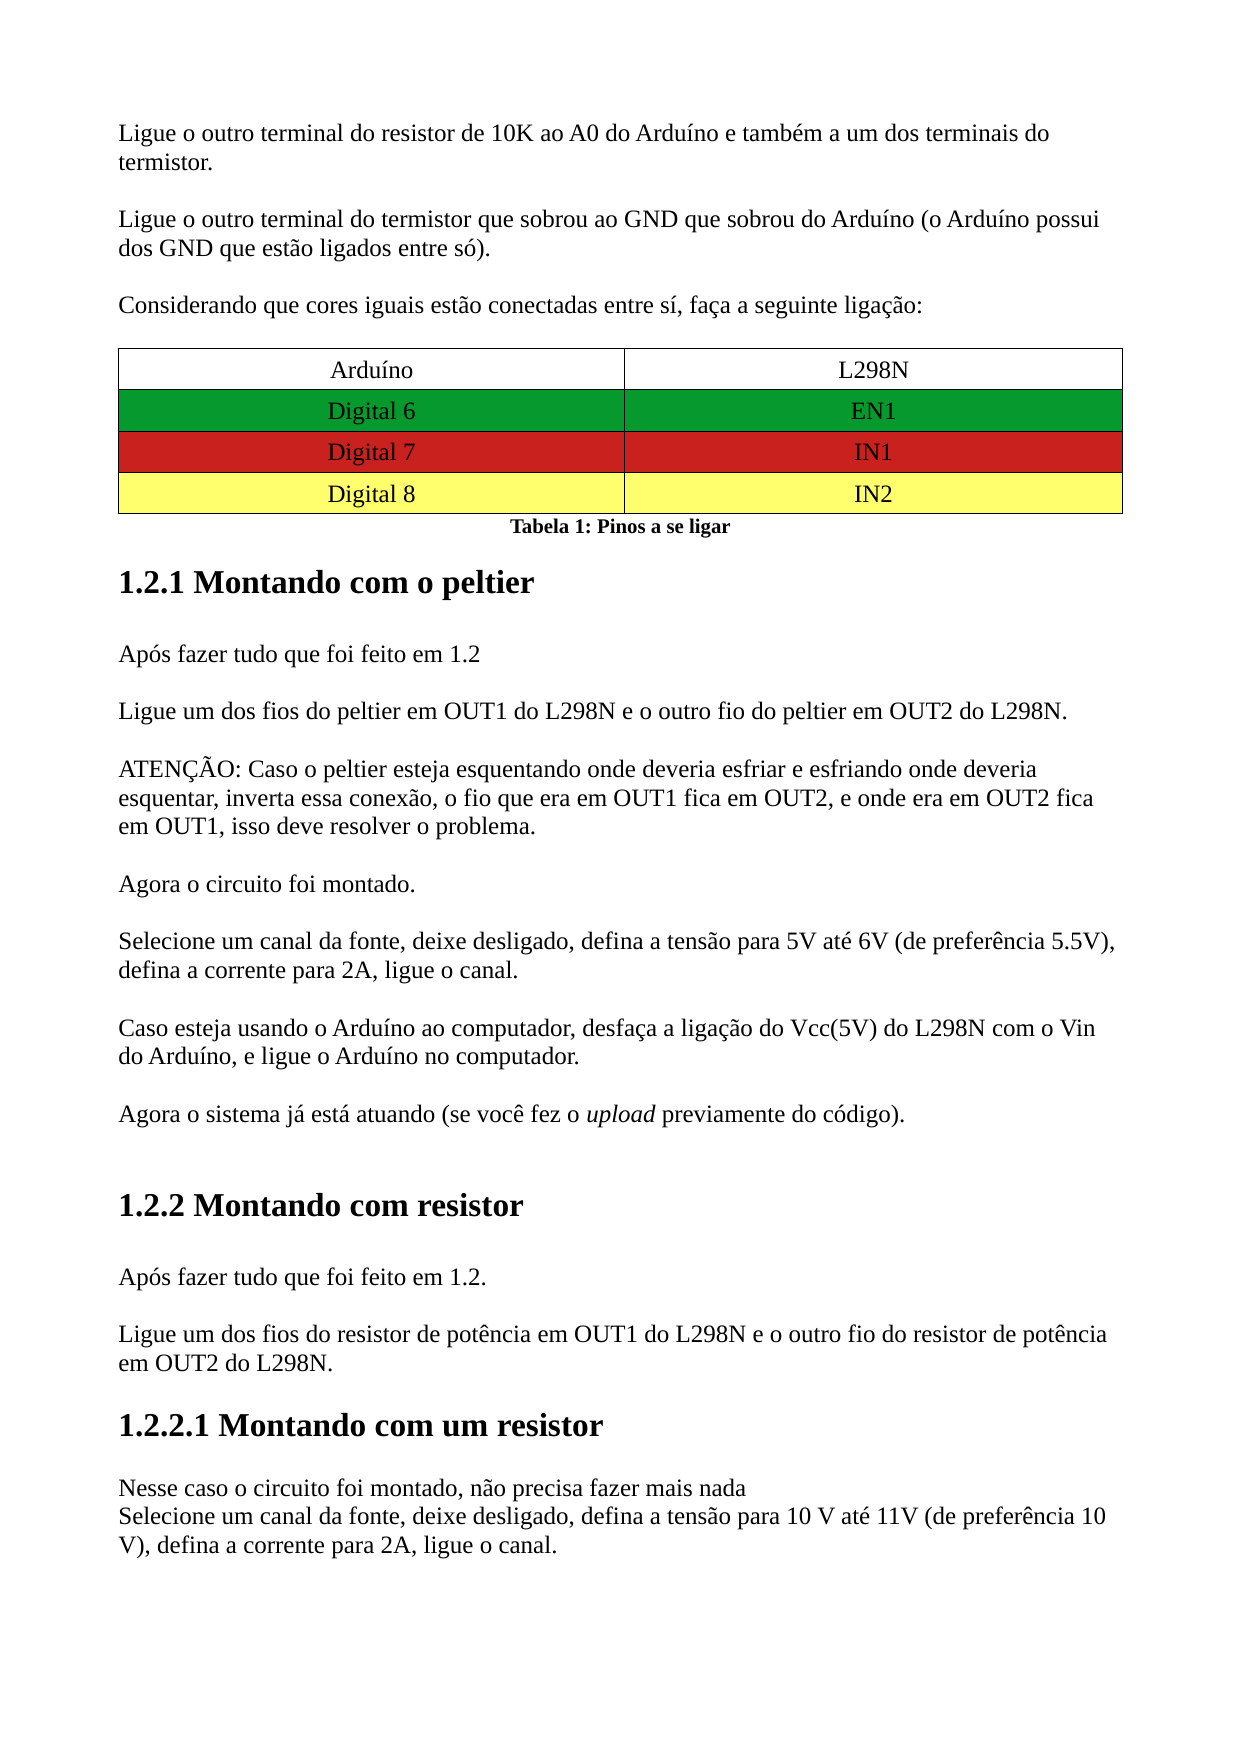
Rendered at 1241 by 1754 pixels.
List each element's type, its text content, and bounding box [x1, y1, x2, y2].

text 1.2.2.1 Montando com um resistor [118, 1406, 1122, 1444]
table_cell Digital 7 [119, 432, 624, 472]
text Agora o sistema já está atuando (se você fez o upload previamente do código). [118, 1099, 1122, 1128]
text Após fazer tudo que foi feito em 1.2. [118, 1262, 1122, 1291]
text Agora o circuito foi montado. [118, 869, 1122, 898]
table_header L298N [625, 349, 1122, 389]
text Selecione um canal da fonte, deixe desligado, defina a tensão para 10 V até 11V (de preferência 10 V), defina a corrente para 2A, ligue o canal. [118, 1501, 1122, 1559]
text Ligue o outro terminal do resistor de 10K ao A0 do Arduíno e também a um dos terminais do termistor. [118, 118, 1122, 176]
text 1.2.1 Montando com o peltier [118, 562, 1122, 601]
text Ligue um dos fios do peltier em OUT1 do L298N e o outro fio do peltier em OUT2 do L298N. [118, 696, 1122, 725]
text ATENÇÃO: Caso o peltier esteja esquentando onde deveria esfriar e esfriando onde deveria esquentar, inverta essa conexão, o fio que era em OUT1 fica em OUT2, e onde era em OUT2 fica em OUT1, isso deve resolver o problema. [118, 754, 1122, 840]
table_header Arduíno [119, 349, 624, 389]
text 1.2.2 Montando com resistor [118, 1185, 1122, 1223]
table_cell IN1 [625, 432, 1122, 472]
text Ligue o outro terminal do termistor que sobrou ao GND que sobrou do Arduíno (o Arduíno possui dos GND que estão ligados entre só). [118, 204, 1122, 262]
text Considerando que cores iguais estão conectadas entre sí, faça a seguinte ligação: [118, 291, 1122, 319]
text Caso esteja usando o Arduíno ao computador, desfaça a ligação do Vcc(5V) do L298N com o Vin do Arduíno, e ligue o Arduíno no computador. [118, 1013, 1122, 1070]
table_cell EN1 [625, 390, 1122, 431]
text Tabela 1: Pinos a se ligar [118, 514, 1122, 538]
table_cell Digital 8 [119, 473, 624, 513]
table_cell IN2 [625, 473, 1122, 513]
text Selecione um canal da fonte, deixe desligado, defina a tensão para 5V até 6V (de preferência 5.5V), defina a corrente para 2A, ligue o canal. [118, 926, 1122, 984]
table_cell Digital 6 [119, 390, 624, 431]
text Ligue um dos fios do resistor de potência em OUT1 do L298N e o outro fio do resistor de potência em OUT2 do L298N. [118, 1319, 1122, 1377]
text Nesse caso o circuito foi montado, não precisa fazer mais nada [118, 1473, 1122, 1501]
text Após fazer tudo que foi feito em 1.2 [118, 639, 1122, 668]
